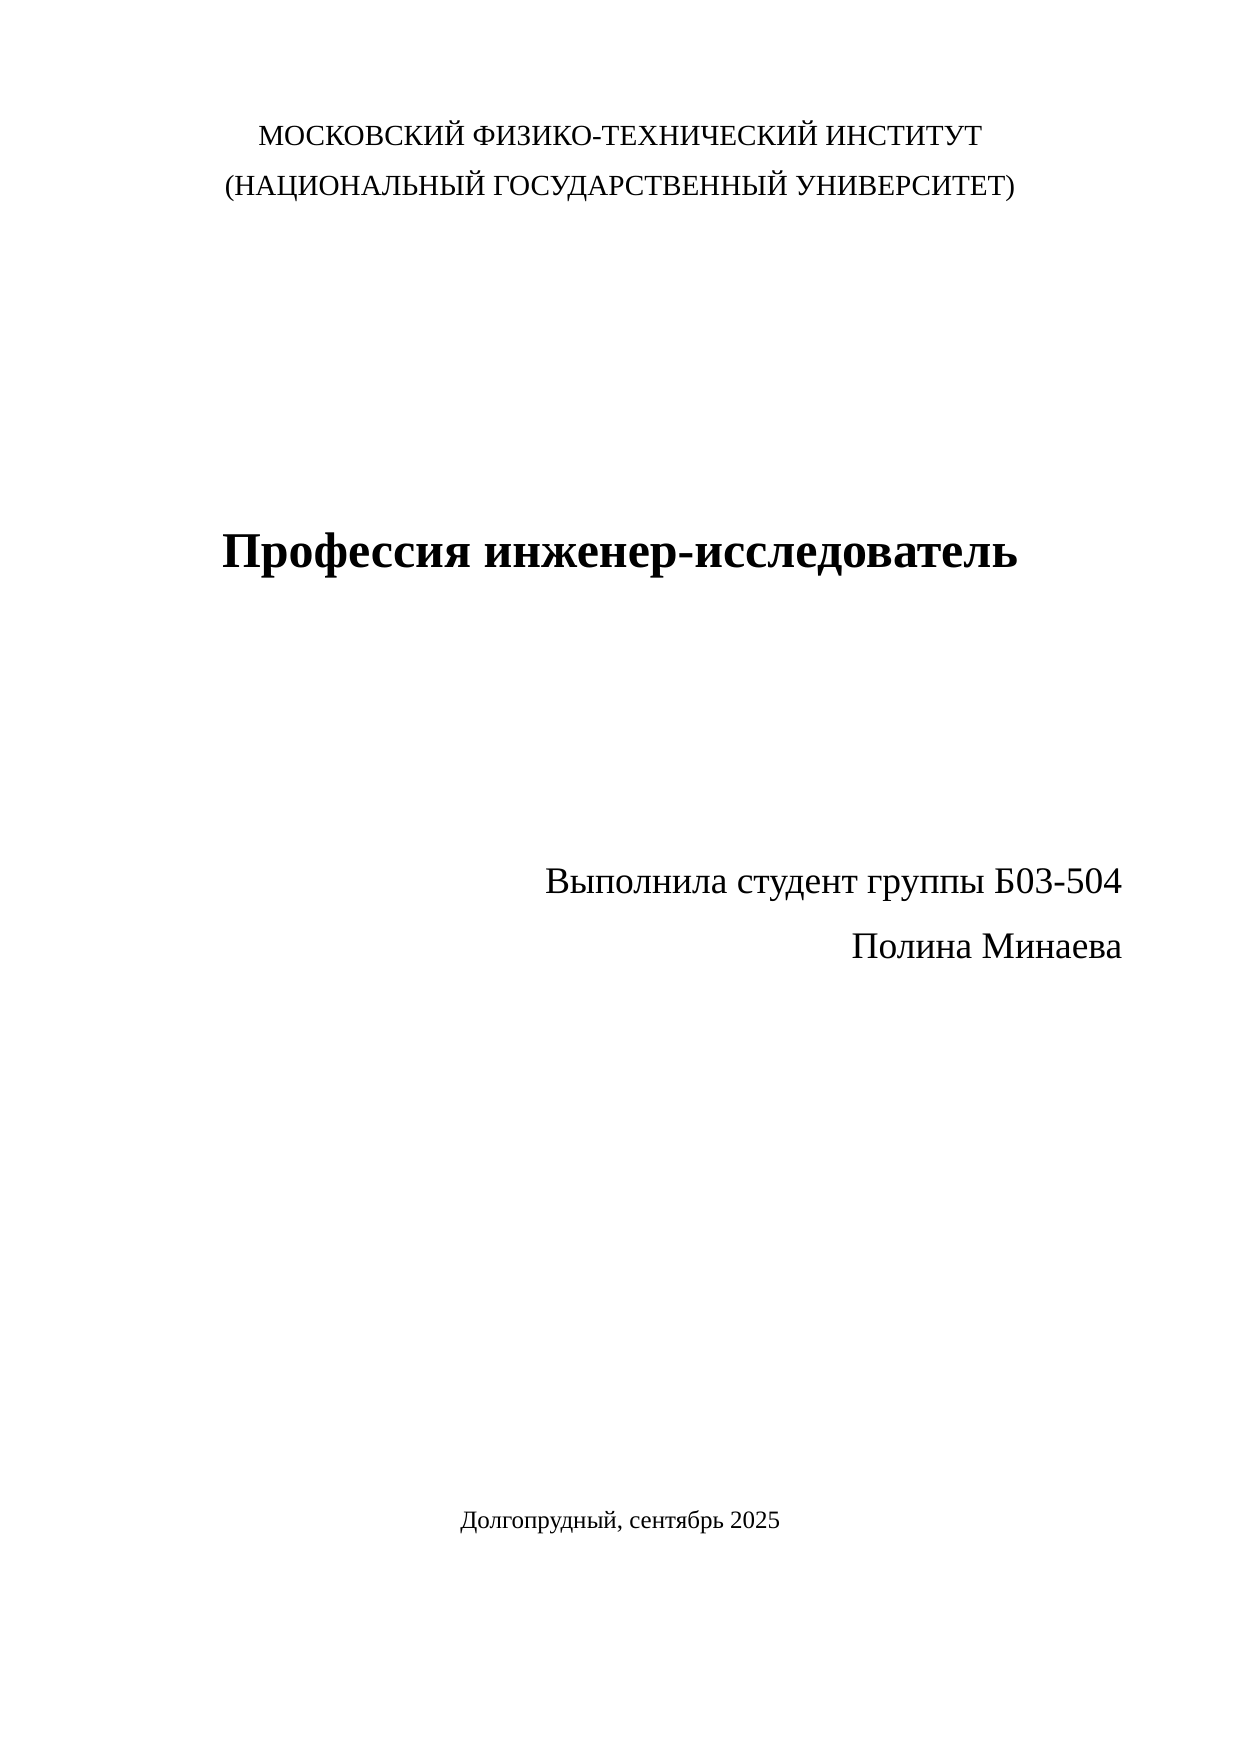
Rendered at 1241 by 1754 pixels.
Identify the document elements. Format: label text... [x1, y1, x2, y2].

text Выполнила студент группы Б03-504 [118, 858, 1122, 902]
text Долгопрудный, сентябрь 2025 [118, 1505, 1122, 1534]
text Полина Минаева [118, 923, 1122, 966]
text Профессия инженер-исследователь [118, 521, 1122, 578]
text МОСКОВСКИЙ ФИЗИКО-ТЕХНИЧЕСКИЙ ИНСТИТУТ (НАЦИОНАЛЬНЫЙ ГОСУДАРСТВЕННЫЙ УНИВЕРСИТЕТ) [118, 118, 1122, 202]
